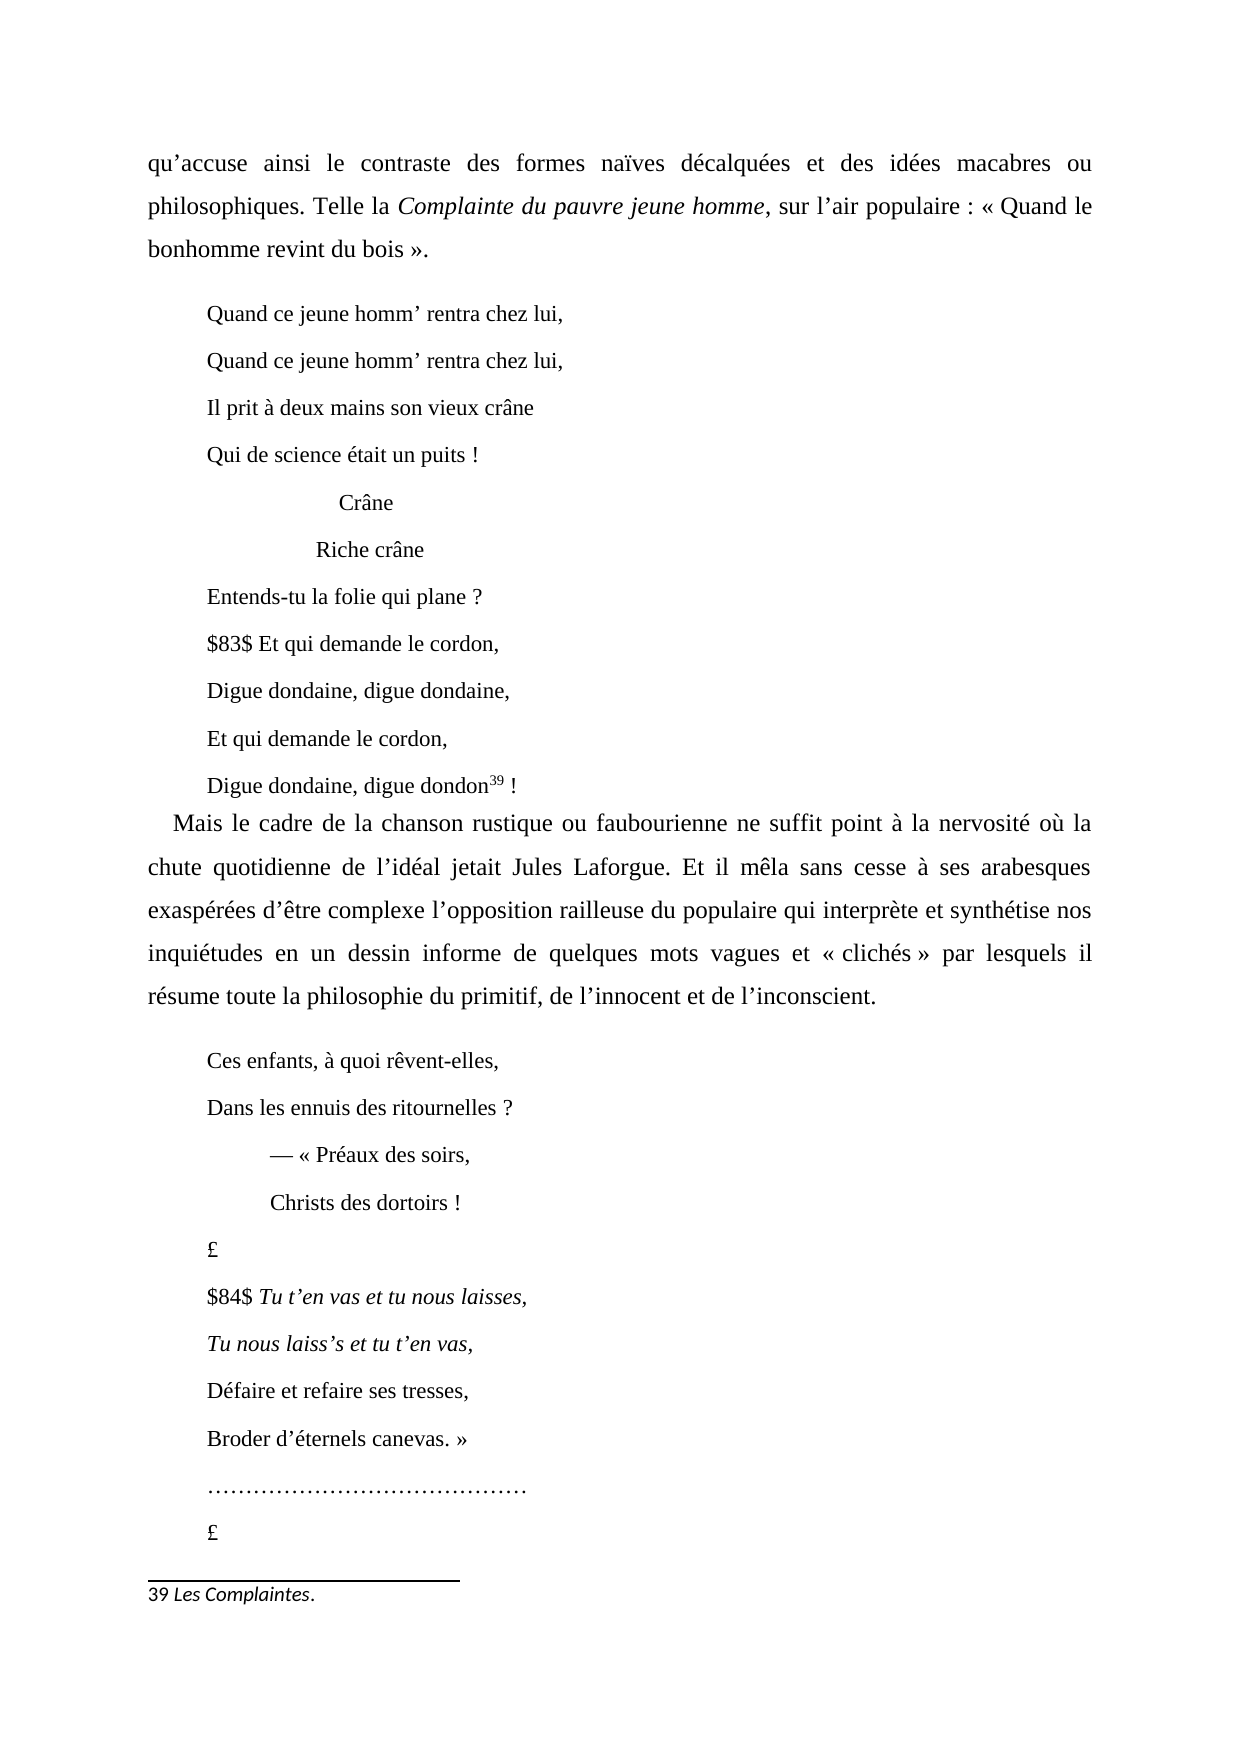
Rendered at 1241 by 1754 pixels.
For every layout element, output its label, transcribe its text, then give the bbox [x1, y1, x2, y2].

text Quand ce jeune homm’ rentra chez lui, [207, 347, 1093, 373]
text …………………………………… [207, 1472, 1093, 1498]
text Les Complaintes. [148, 1581, 1093, 1606]
text Quand ce jeune homm’ rentra chez lui, [207, 300, 1093, 326]
text Il prit à deux mains son vieux crâne [207, 394, 1093, 421]
text Défaire et refaire ses tresses, [207, 1377, 1093, 1404]
text — « Préaux des soirs, [207, 1141, 1093, 1168]
text Christs des dortoirs ! [207, 1189, 1093, 1215]
text Mais le cadre de la chanson rustique ou faubourienne ne suffit point à la nervosité où la chute quotidienne de l’idéal jetait Jules Laforgue. Et il mêla sans cesse à ses arabesques exaspérées d’être complexe l’opposition railleuse du populaire qui interprète et synthétise nos inquiétudes en un dessin informe de quelques mots vagues et « clichés » par lesquels il résume toute la philosophie du primitif, de l’innocent et de l’inconscient. [148, 808, 1093, 1010]
text Et qui demande le cordon, [207, 724, 1093, 751]
text Ces enfants, à quoi rêvent-elles, [207, 1047, 1093, 1073]
text Riche crâne [207, 536, 1093, 562]
text $83$ Et qui demande le cordon, [207, 630, 1093, 657]
text $84$ Tu t’en vas et tu nous laisses, [207, 1283, 1093, 1309]
text qu’accuse ainsi le contraste des formes naïves décalquées et des idées macabres ou philosophiques. Telle la Complainte du pauvre jeune homme, sur l’air populaire : « Quand le bonhomme revint du bois ». [148, 148, 1093, 263]
text £ [207, 1236, 1093, 1262]
text Broder d’éternels canevas. » [207, 1424, 1093, 1451]
text Digue dondaine, digue dondaine, [207, 677, 1093, 704]
text Entends-tu la folie qui plane ? [207, 583, 1093, 609]
text Tu nous laiss’s et tu t’en vas, [207, 1330, 1093, 1357]
text £ [207, 1519, 1093, 1545]
text Dans les ennuis des ritournelles ? [207, 1094, 1093, 1121]
text Digue dondaine, digue dondon ! [207, 772, 1093, 798]
text Crâne [207, 489, 1093, 515]
text Qui de science était un puits ! [207, 441, 1093, 468]
